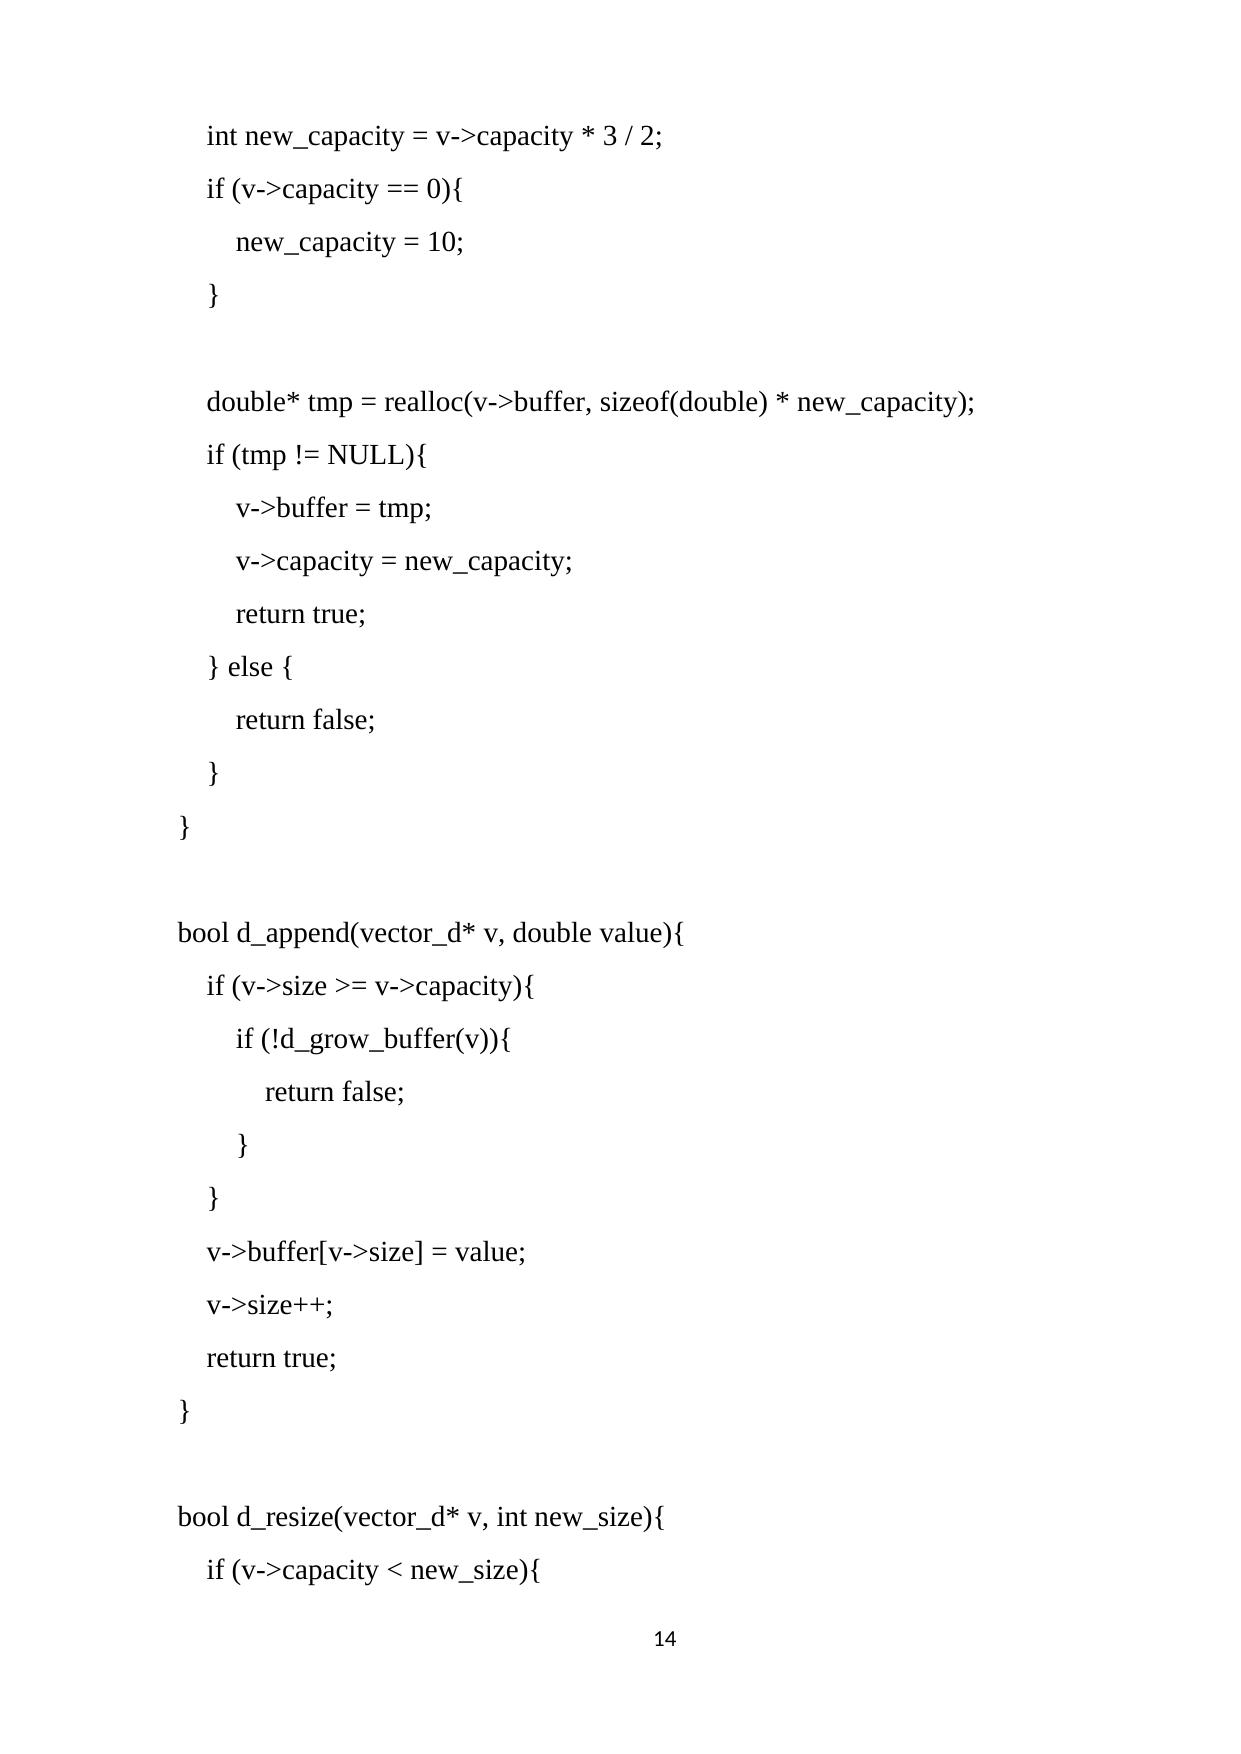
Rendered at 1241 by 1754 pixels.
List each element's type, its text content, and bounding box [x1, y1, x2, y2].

text } else { [177, 649, 1152, 683]
text int new_capacity = v->capacity * 3 / 2; [177, 118, 1152, 152]
text if (!d_grow_buffer(v)){ [177, 1021, 1152, 1055]
text } [177, 1181, 1152, 1214]
text if (v->size >= v->capacity){ [177, 968, 1152, 1002]
text bool d_resize(vector_d* v, int new_size){ [177, 1499, 1152, 1533]
text v->buffer[v->size] = value; [177, 1234, 1152, 1267]
text v->capacity = new_capacity; [177, 543, 1152, 577]
text v->size++; [177, 1287, 1152, 1320]
text if (tmp != NULL){ [177, 437, 1152, 470]
text } [177, 1127, 1152, 1161]
text v->buffer = tmp; [177, 490, 1152, 523]
text if (v->capacity == 0){ [177, 171, 1152, 205]
text new_capacity = 10; [177, 224, 1152, 258]
text bool d_append(vector_d* v, double value){ [177, 915, 1152, 948]
text double* tmp = realloc(v->buffer, sizeof(double) * new_capacity); [177, 384, 1152, 417]
text return true; [177, 596, 1152, 630]
text if (v->capacity < new_size){ [177, 1552, 1152, 1586]
text } [177, 756, 1152, 789]
text return true; [177, 1340, 1152, 1373]
text return false; [177, 1074, 1152, 1108]
text } [177, 809, 1152, 842]
text } [177, 1393, 1152, 1427]
text return false; [177, 702, 1152, 736]
text } [177, 277, 1152, 311]
